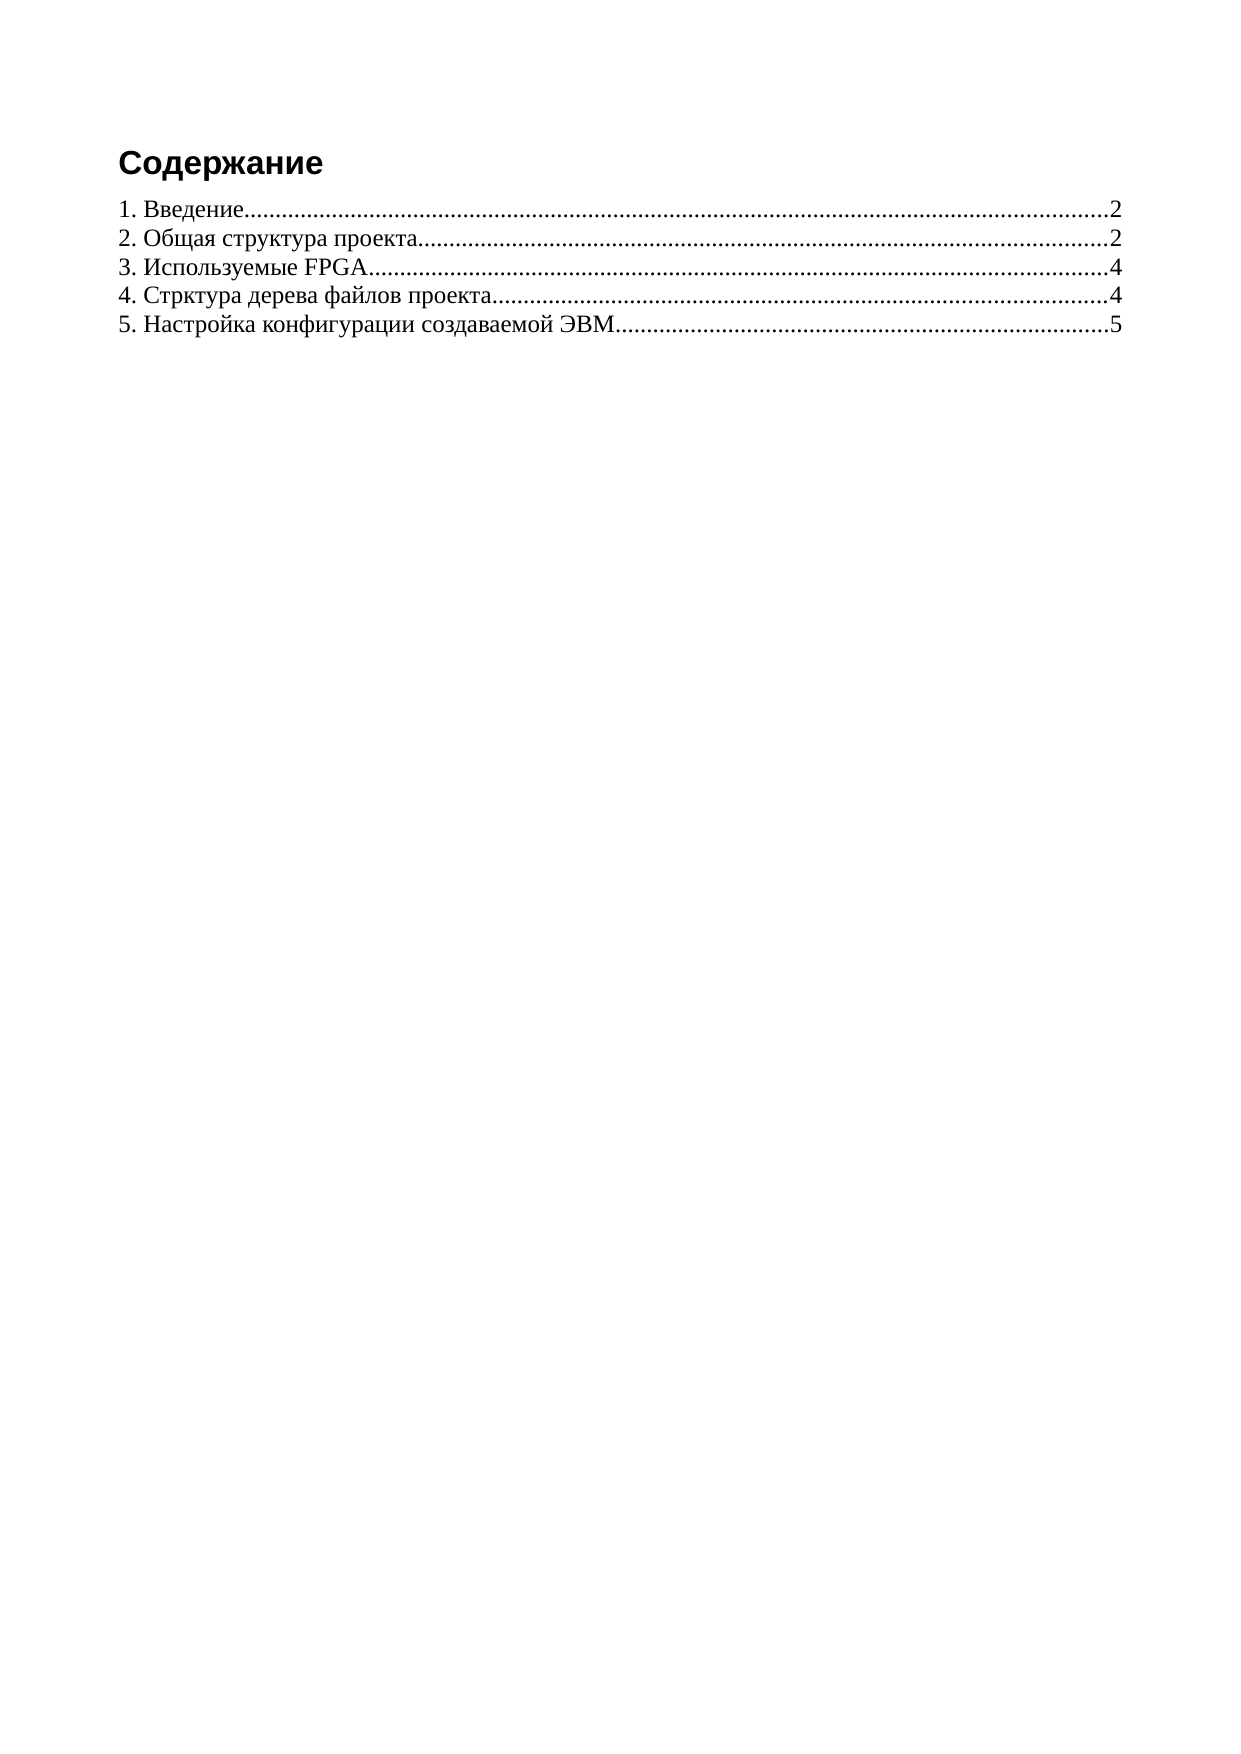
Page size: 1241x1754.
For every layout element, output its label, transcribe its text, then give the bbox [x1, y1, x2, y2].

text 4. Стрктура дерева файлов проекта 4 [118, 280, 1122, 309]
text 1. Введение 2 [118, 194, 1122, 223]
text 2. Общая структура проекта 2 [118, 223, 1122, 252]
text 3. Используемые FPGA 4 [118, 252, 1122, 280]
text 5. Настройка конфигурации создаваемой ЭВМ 5 [118, 309, 1122, 338]
subtitle Содержание [118, 143, 1122, 182]
